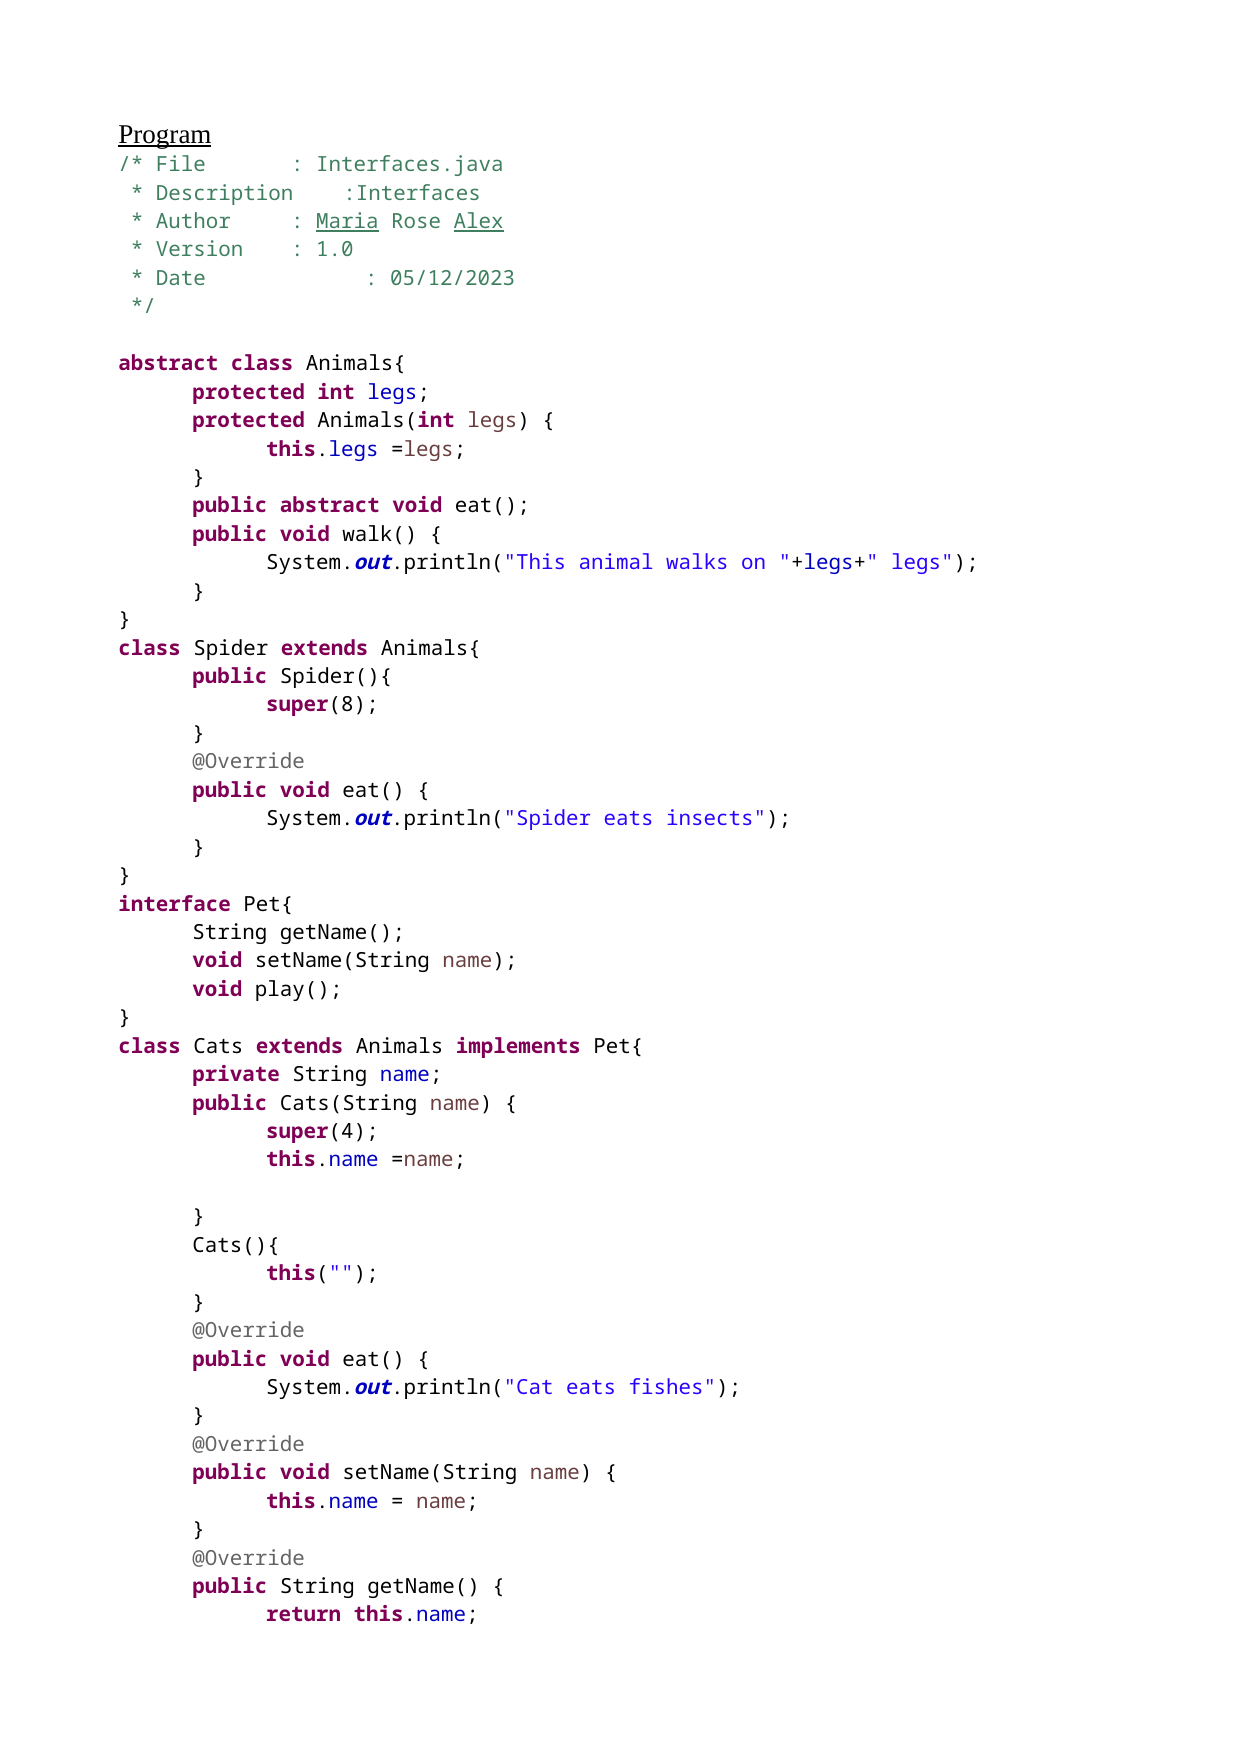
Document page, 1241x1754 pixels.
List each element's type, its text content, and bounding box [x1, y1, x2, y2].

text } [118, 1401, 1122, 1429]
text Cats(){ [118, 1230, 1122, 1258]
text this.name = name; [118, 1486, 1122, 1514]
text } [118, 860, 1122, 889]
text protected int legs; [118, 377, 1122, 405]
text } [118, 1201, 1122, 1230]
text * Description :Interfaces [118, 178, 1122, 206]
text } [118, 1287, 1122, 1315]
text public String getName() { [118, 1571, 1122, 1599]
text @Override [118, 1543, 1122, 1571]
text String getName(); [118, 917, 1122, 946]
text interface Pet{ [118, 889, 1122, 917]
text this(""); [118, 1258, 1122, 1287]
text protected Animals(int legs) { [118, 405, 1122, 434]
text class Spider extends Animals{ [118, 633, 1122, 661]
text * Version : 1.0 [118, 234, 1122, 263]
text public void walk() { [118, 519, 1122, 547]
text @Override [118, 746, 1122, 775]
text this.name =name; [118, 1144, 1122, 1173]
text } [118, 462, 1122, 491]
text } [118, 1002, 1122, 1031]
text } [118, 718, 1122, 746]
text super(4); [118, 1116, 1122, 1144]
text } [118, 604, 1122, 633]
text void setName(String name); [118, 946, 1122, 974]
text System.out.println("Spider eats insects"); [118, 803, 1122, 832]
text public Cats(String name) { [118, 1088, 1122, 1116]
text this.legs =legs; [118, 434, 1122, 462]
text return this.name; [118, 1599, 1122, 1628]
text System.out.println("This animal walks on "+legs+" legs"); [118, 547, 1122, 576]
text private String name; [118, 1059, 1122, 1088]
text */ [118, 291, 1122, 320]
text @Override [118, 1429, 1122, 1457]
text public Spider(){ [118, 661, 1122, 689]
text @Override [118, 1315, 1122, 1344]
text /* File : Interfaces.java [118, 149, 1122, 178]
text public void eat() { [118, 1344, 1122, 1372]
text } [118, 576, 1122, 604]
text public abstract void eat(); [118, 491, 1122, 519]
text abstract class Animals{ [118, 348, 1122, 377]
text } [118, 832, 1122, 860]
text * Date : 05/12/2023 [118, 263, 1122, 291]
text public void eat() { [118, 775, 1122, 803]
text * Author : Maria Rose Alex [118, 206, 1122, 234]
text public void setName(String name) { [118, 1457, 1122, 1486]
text void play(); [118, 974, 1122, 1002]
text } [118, 1514, 1122, 1543]
text class Cats extends Animals implements Pet{ [118, 1031, 1122, 1059]
text System.out.println("Cat eats fishes"); [118, 1372, 1122, 1401]
text Program [118, 118, 1122, 149]
text super(8); [118, 689, 1122, 718]
